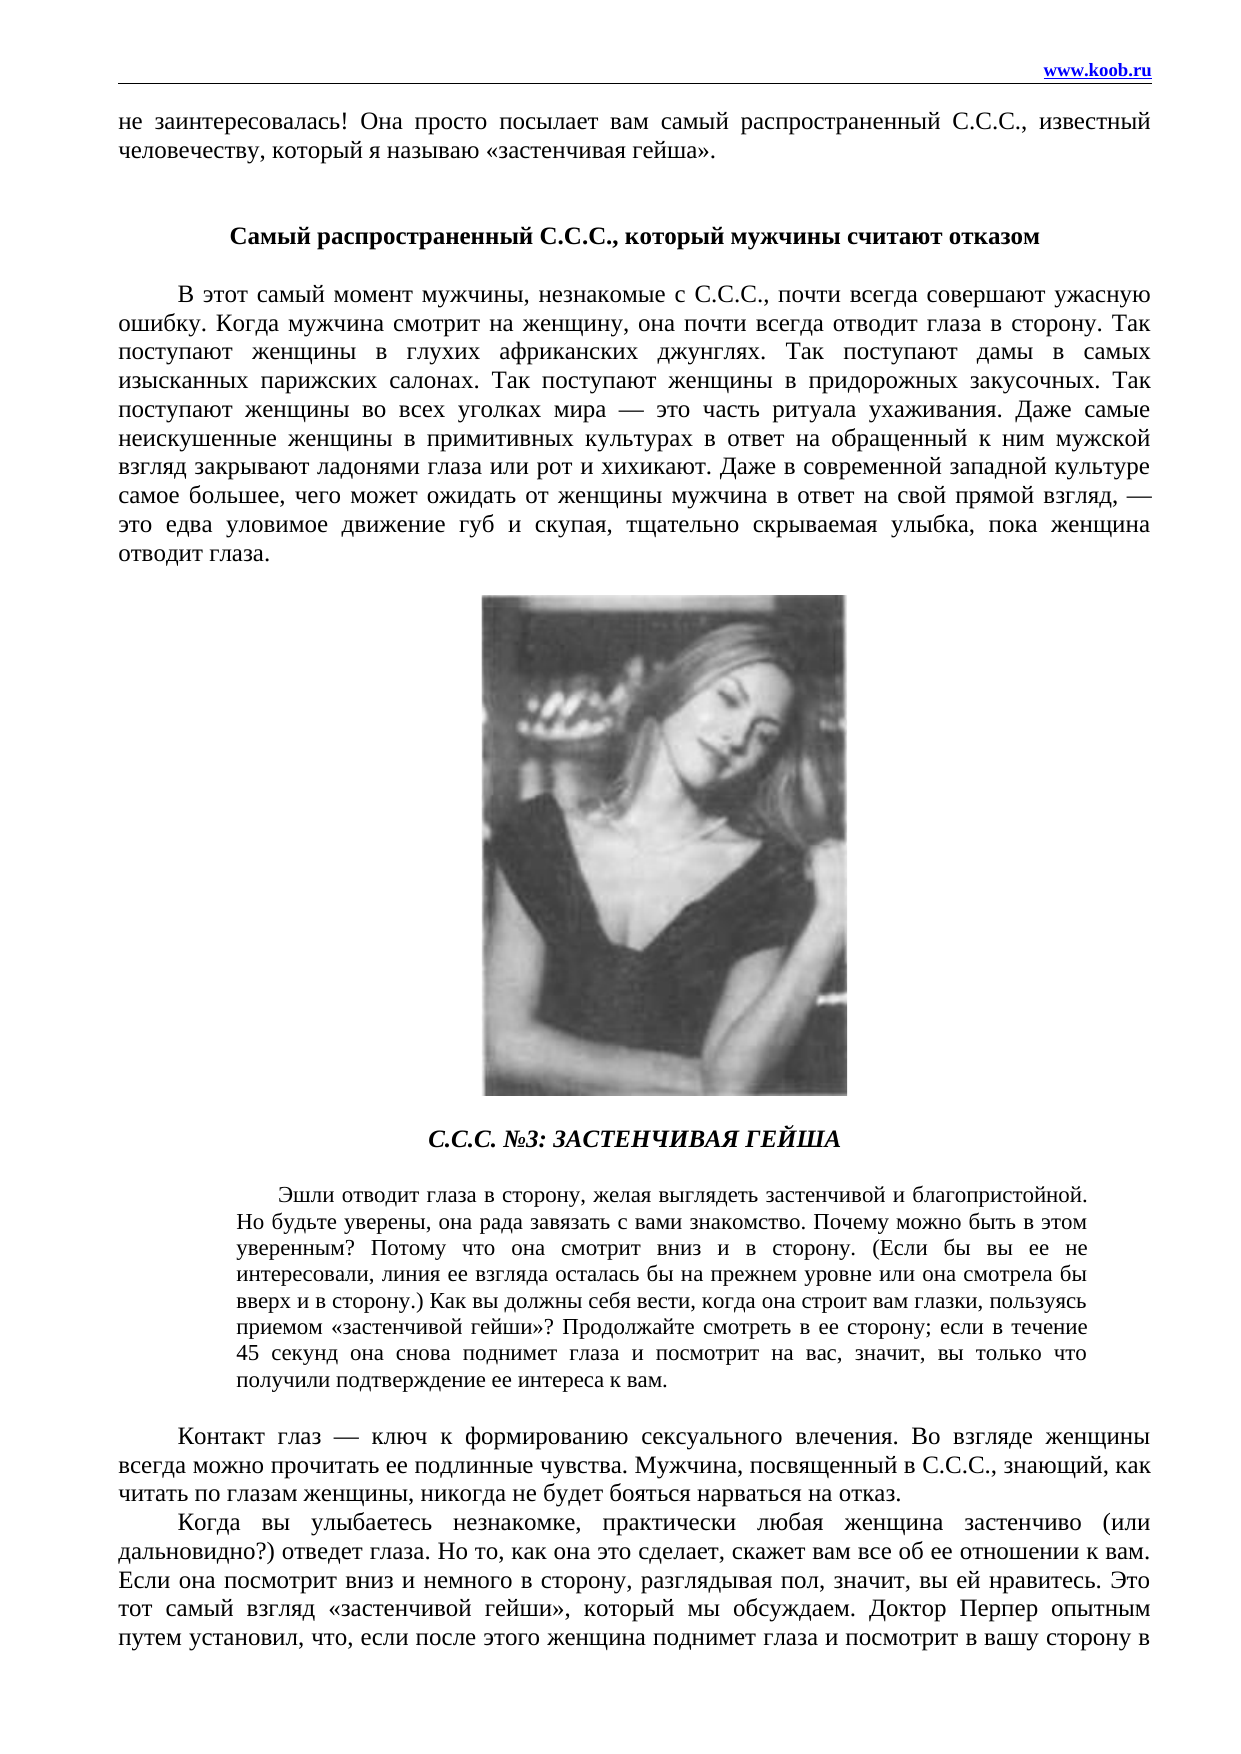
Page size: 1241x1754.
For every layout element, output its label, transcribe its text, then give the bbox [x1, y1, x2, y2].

text Эшли отводит глаза в сторону, желая выглядеть застенчивой и благопристойной. Но будьте уверены, она рада завязать с вами знакомство. Почему можно быть в этом уверенным? Потому что она смотрит вниз и в сторону. (Если бы вы ее не интересовали, линия ее взгляда осталась бы на прежнем уровне или она смотрела бы вверх и в сторону.) Как вы должны себя вести, когда она строит вам глазки, пользуясь приемом «застенчивой гейши»? Продолжайте смотреть в ее сторону; если в течение 45 секунд она снова поднимет глаза и посмотрит на вас, значит, вы только что получили подтверждение ее интереса к вам. [236, 1181, 1089, 1392]
picture [481, 595, 848, 1096]
text Самый распространенный С.С.С., который мужчины считают отказом [118, 221, 1152, 250]
text не заинтересовалась! Она просто посылает вам самый распространенный С.С.С., известный человечеству, который я называю «застенчивая гейша». [118, 106, 1152, 164]
text С.С.С. №3: ЗАСТЕНЧИВАЯ ГЕЙША [118, 1124, 1152, 1153]
text Контакт глаз — ключ к формированию сексуального влечения. Во взгляде женщины всегда можно прочитать ее подлинные чувства. Мужчина, посвященный в С.С.С., знающий, как читать по глазам женщины, никогда не будет бояться нарваться на отказ. [118, 1421, 1152, 1507]
text В этот самый момент мужчины, незнакомые с С.С.С., почти всегда совершают ужасную ошибку. Когда мужчина смотрит на женщину, она почти всегда отводит глаза в сторону. Так поступают женщины в глухих африканских джунглях. Так поступают дамы в самых изысканных парижских салонах. Так поступают женщины в придорожных закусочных. Так поступают женщины во всех уголках мира — это часть ритуала ухаживания. Даже самые неискушенные женщины в примитивных культурах в ответ на обращенный к ним мужской взгляд закрывают ладонями глаза или рот и хихикают. Даже в современной западной культуре самое большее, чего может ожидать от женщины мужчина в ответ на свой прямой взгляд, — это едва уловимое движение губ и скупая, тщательно скрываемая улыбка, пока женщина отводит глаза. [118, 279, 1152, 566]
text Когда вы улыбаетесь незнакомке, практически любая женщина застенчиво (или дальновидно?) отведет глаза. Но то, как она это сделает, скажет вам все об ее отношении к вам. Если она посмотрит вниз и немного в сторону, разглядывая пол, значит, вы ей нравитесь. Это тот самый взгляд «застенчивой гейши», который мы обсуждаем. Доктор Перпер опытным путем установил, что, если после этого женщина поднимет глаза и посмотрит в вашу сторону в [118, 1507, 1152, 1651]
